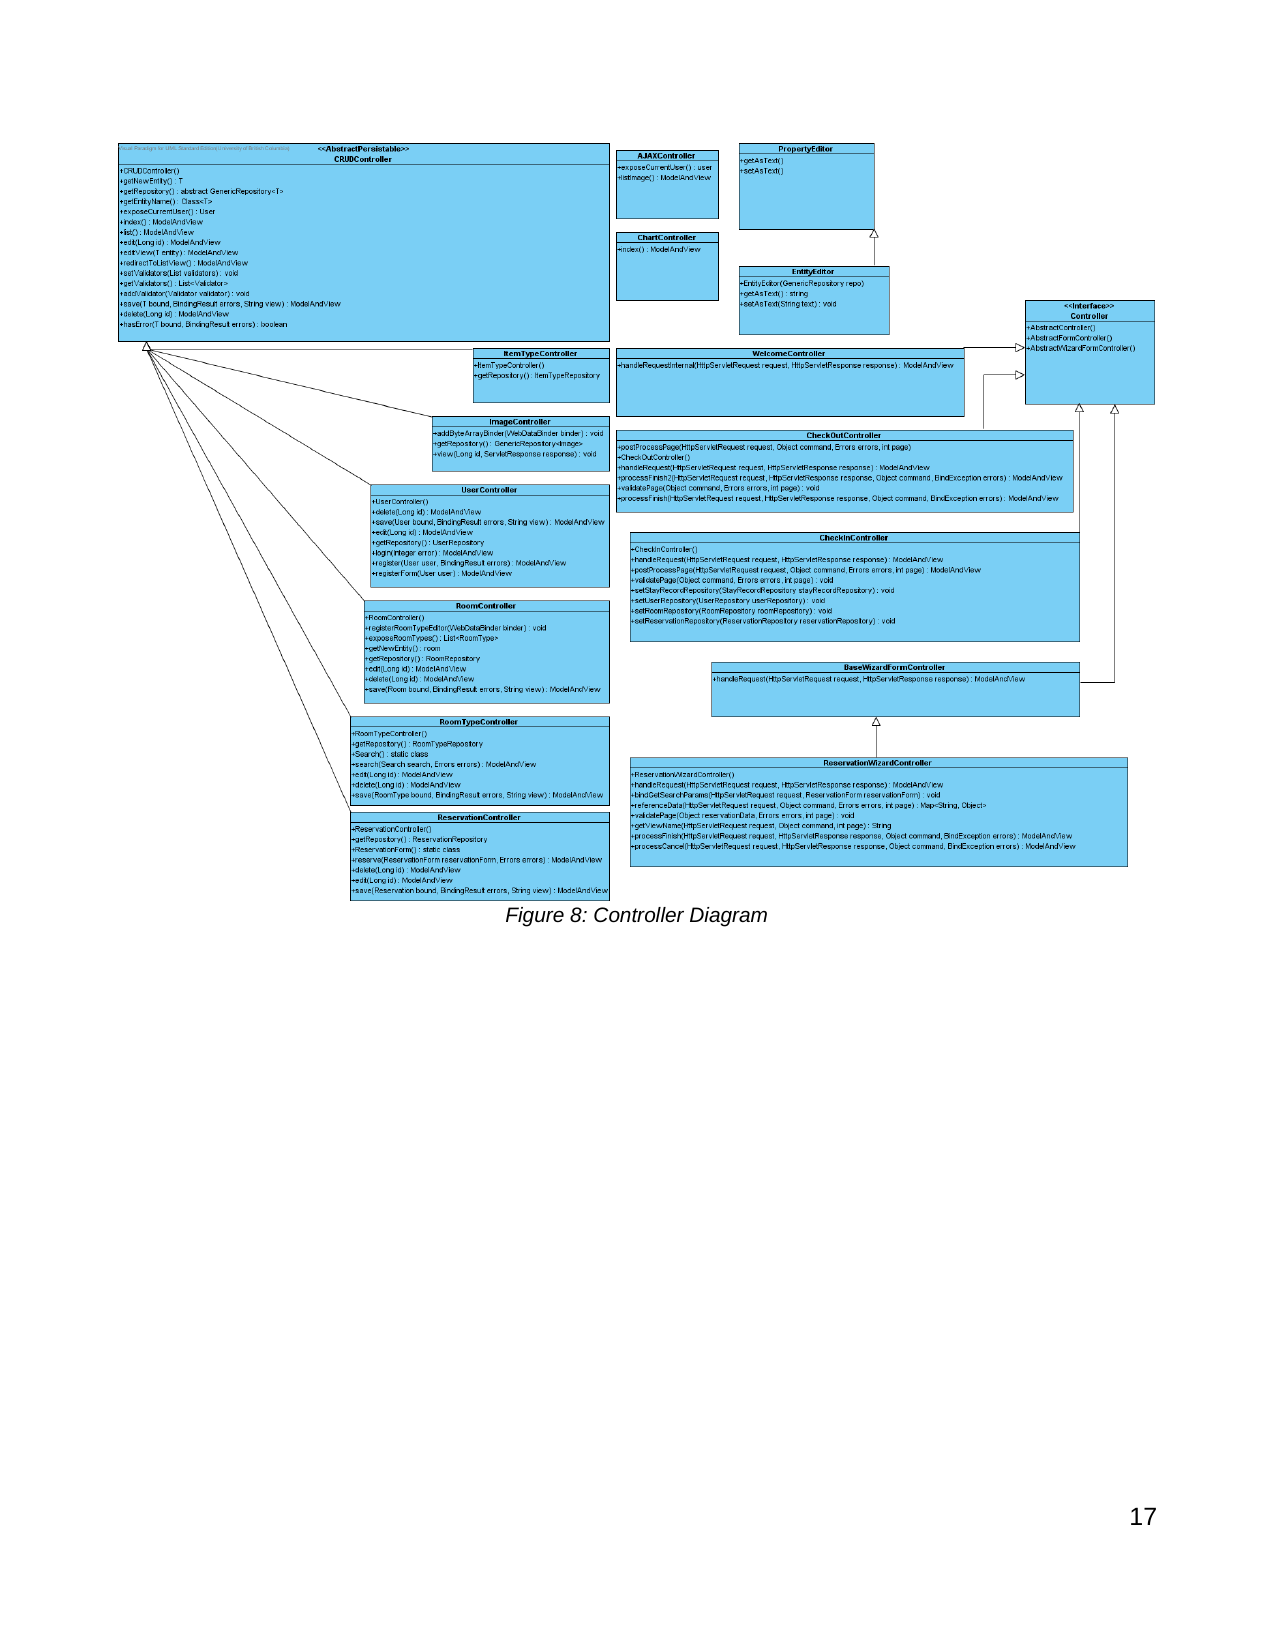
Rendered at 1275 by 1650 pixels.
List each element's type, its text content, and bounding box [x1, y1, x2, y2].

text Figure 8: Controller Diagram [118, 903, 1157, 926]
picture [118, 143, 1157, 903]
